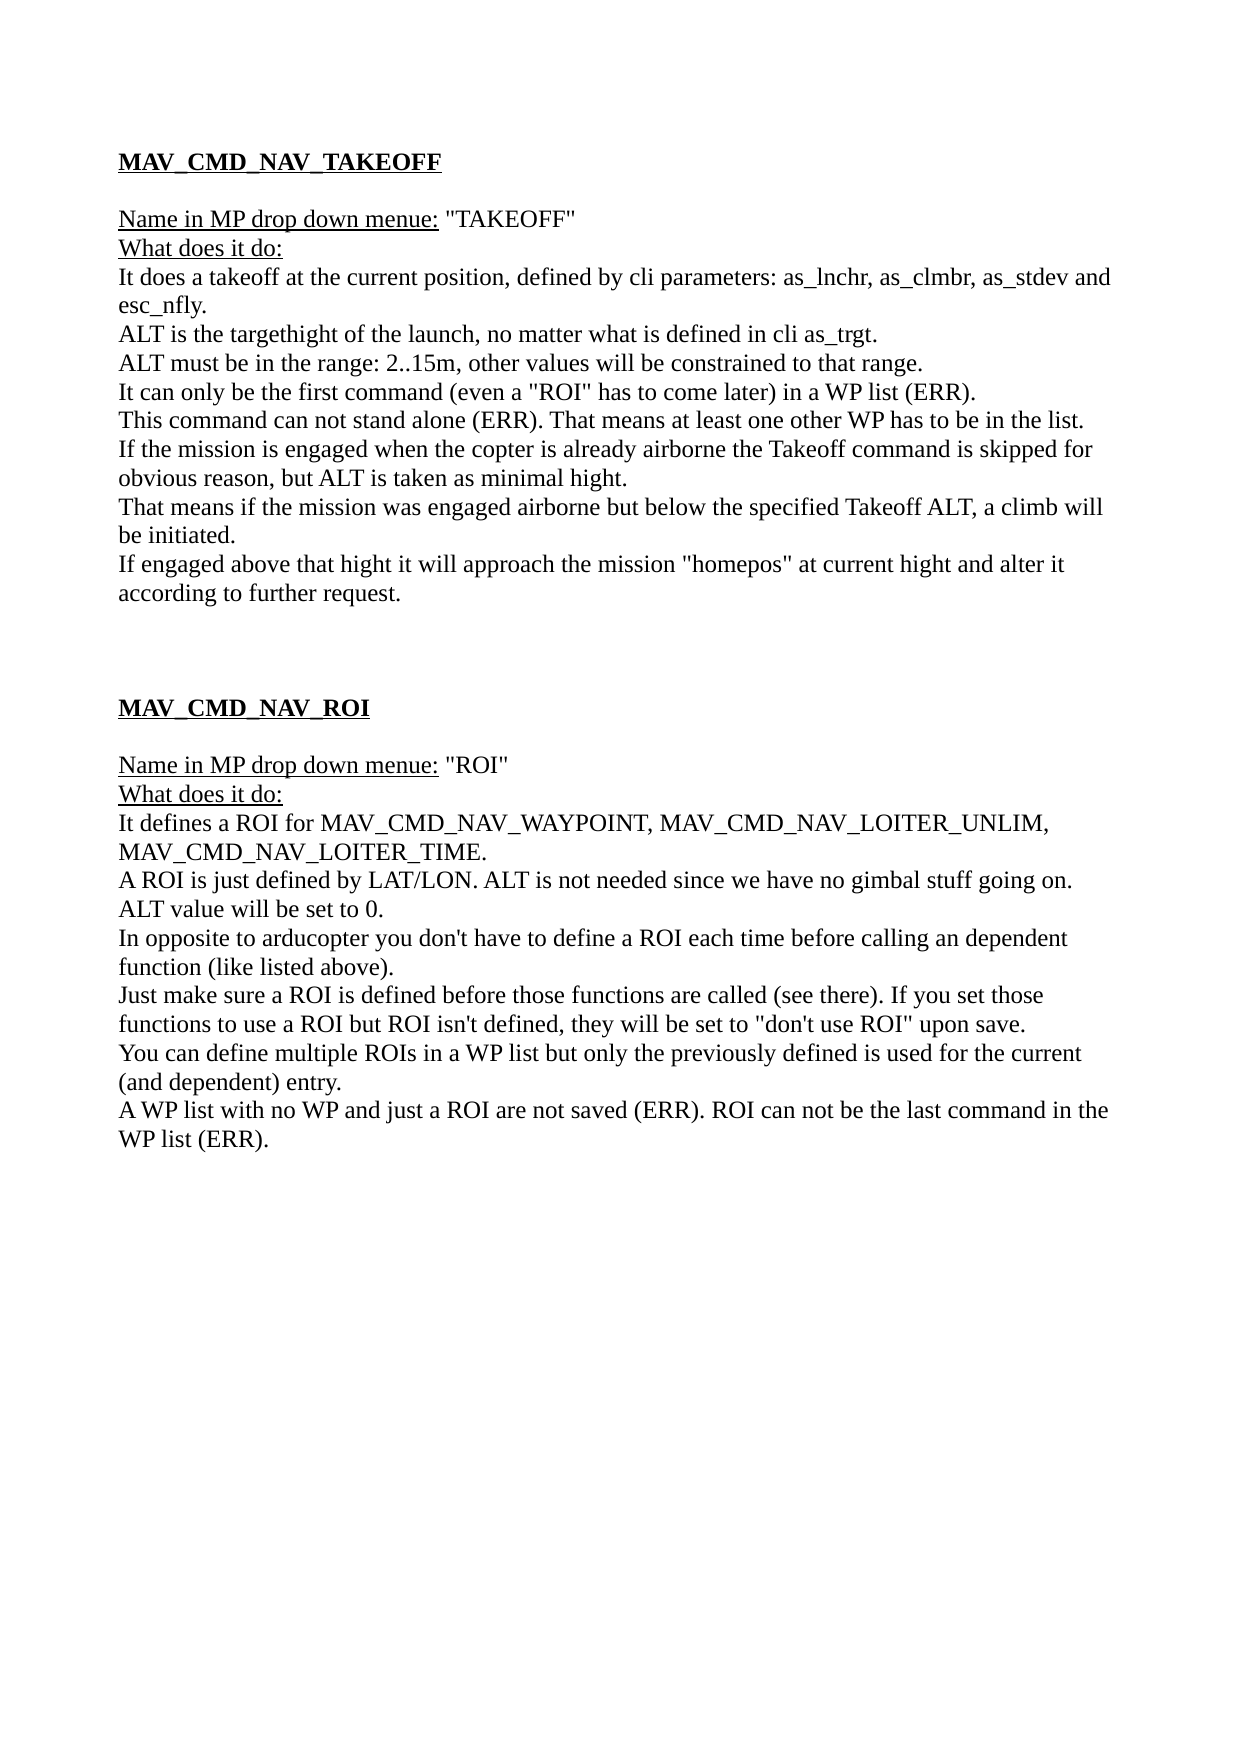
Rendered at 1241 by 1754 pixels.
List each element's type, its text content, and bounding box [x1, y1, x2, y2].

text You can define multiple ROIs in a WP list but only the previously defined is used for the current (and dependent) entry. [118, 1038, 1122, 1096]
text This command can not stand alone (ERR). That means at least one other WP has to be in the list. [118, 406, 1122, 434]
text Name in MP drop down menue: "ROI" [118, 751, 1122, 779]
text What does it do: [118, 779, 1122, 808]
text A WP list with no WP and just a ROI are not saved (ERR). ROI can not be the last command in the WP list (ERR). [118, 1096, 1122, 1153]
text It defines a ROI for MAV_CMD_NAV_WAYPOINT, MAV_CMD_NAV_LOITER_UNLIM, MAV_CMD_NAV_LOITER_TIME. [118, 808, 1122, 866]
text A ROI is just defined by LAT/LON. ALT is not needed since we have no gimbal stuff going on. ALT value will be set to 0. [118, 866, 1122, 923]
text It does a takeoff at the current position, defined by cli parameters: as_lnchr, as_clmbr, as_stdev and esc_nfly. [118, 262, 1122, 319]
text In opposite to arducopter you don't have to define a ROI each time before calling an dependent function (like listed above). [118, 923, 1122, 981]
text If engaged above that hight it will approach the mission "homepos" at current hight and alter it according to further request. [118, 549, 1122, 607]
text What does it do: [118, 233, 1122, 262]
text MAV_CMD_NAV_ROI [118, 693, 1122, 722]
text ALT is the targethight of the launch, no matter what is defined in cli as_trgt. [118, 319, 1122, 348]
text MAV_CMD_NAV_TAKEOFF [118, 147, 1122, 176]
text Name in MP drop down menue: "TAKEOFF" [118, 204, 1122, 233]
text That means if the mission was engaged airborne but below the specified Takeoff ALT, a climb will be initiated. [118, 492, 1122, 549]
text Just make sure a ROI is defined before those functions are called (see there). If you set those functions to use a ROI but ROI isn't defined, they will be set to "don't use ROI" upon save. [118, 981, 1122, 1038]
text It can only be the first command (even a "ROI" has to come later) in a WP list (ERR). [118, 377, 1122, 406]
text ALT must be in the range: 2..15m, other values will be constrained to that range. [118, 348, 1122, 377]
text If the mission is engaged when the copter is already airborne the Takeoff command is skipped for obvious reason, but ALT is taken as minimal hight. [118, 434, 1122, 492]
